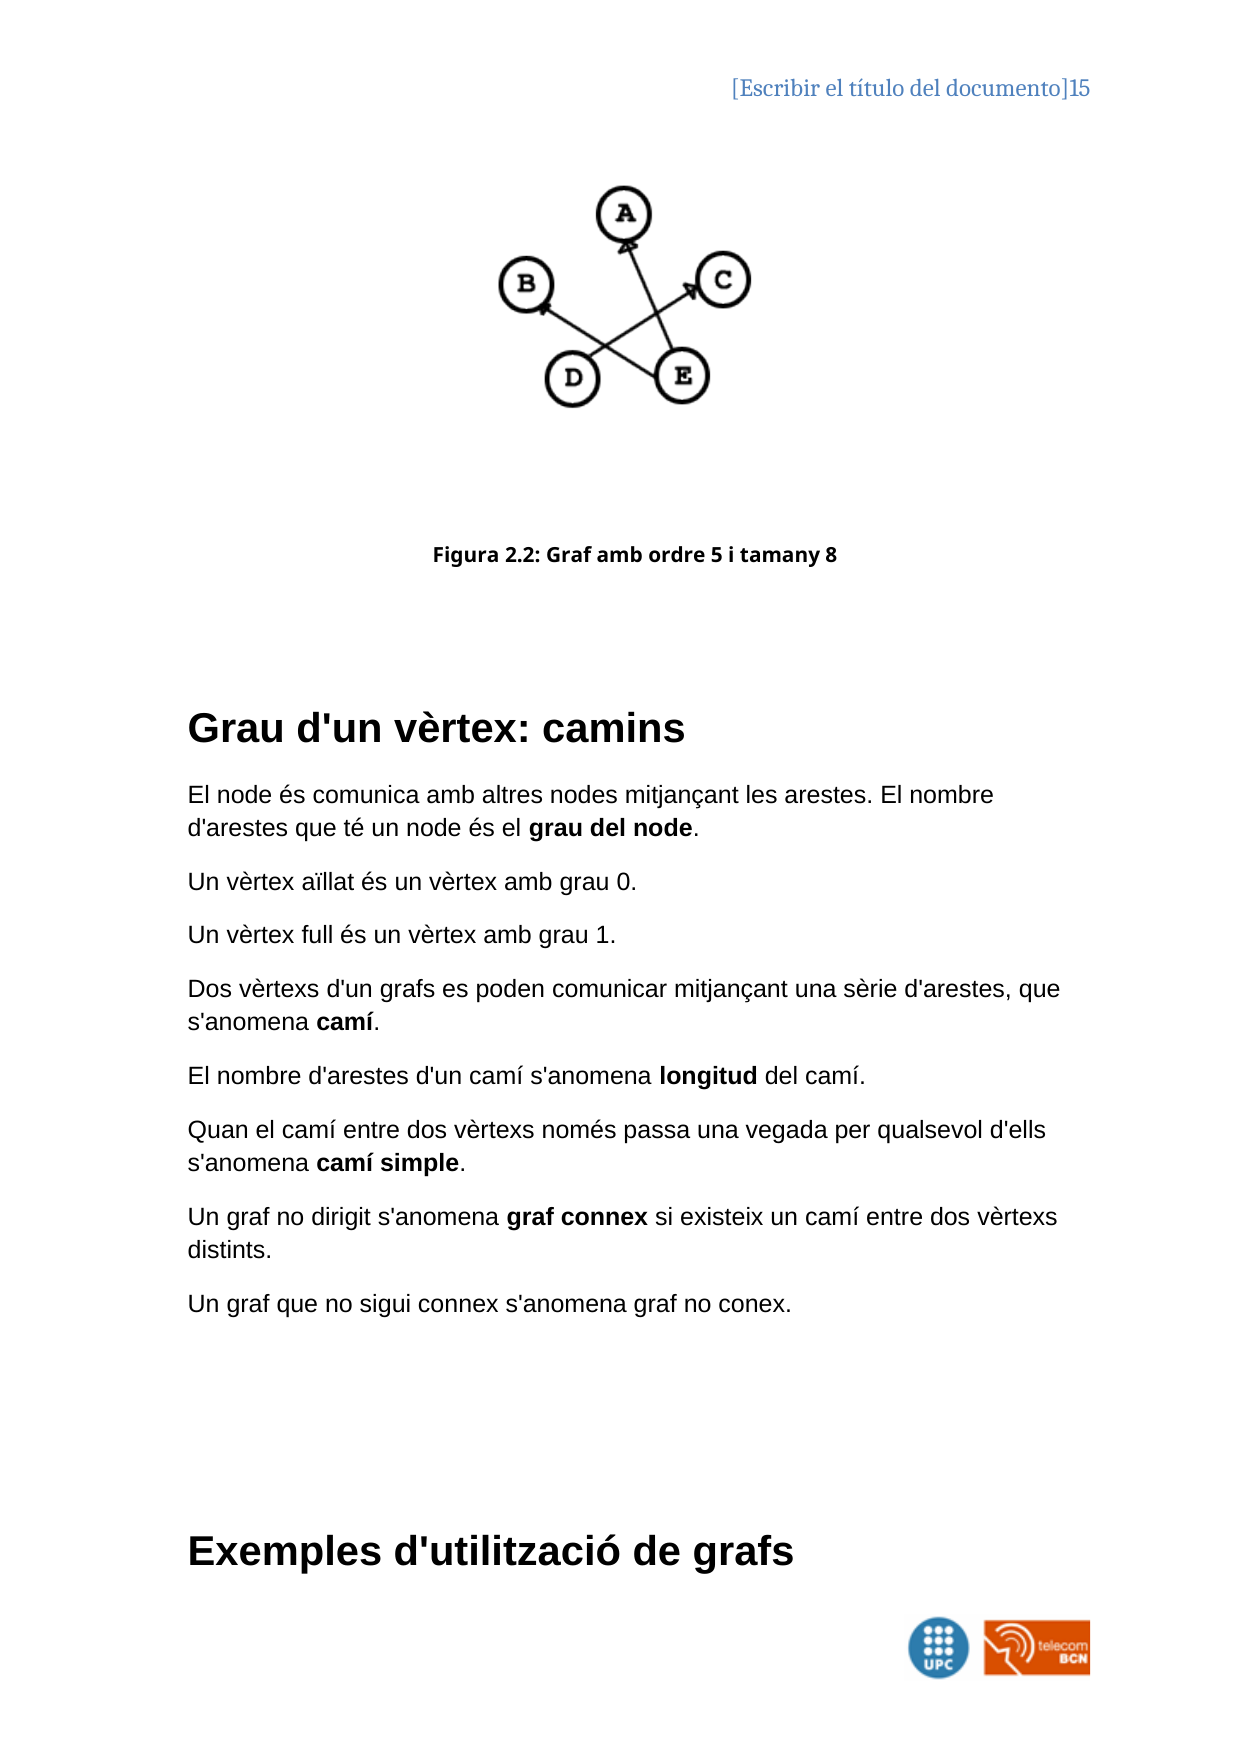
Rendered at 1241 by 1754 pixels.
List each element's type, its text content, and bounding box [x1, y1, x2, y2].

text El node és comunica amb altres nodes mitjançant les arestes. El nombre d'arestes que té un node és el grau del node. [187, 780, 1090, 841]
subtitle Grau d'un vèrtex: camins [187, 704, 1090, 752]
text Un graf no dirigit s'anomena graf connex si existeix un camí entre dos vèrtexs distints. [187, 1202, 1090, 1264]
picture [904, 1614, 1091, 1681]
text Un vèrtex full és un vèrtex amb grau 1. [187, 920, 1090, 949]
text Un vèrtex aïllat és un vèrtex amb grau 0. [187, 867, 1090, 895]
picture [449, 172, 791, 429]
text Un graf que no sigui connex s'anomena graf no conex. [187, 1289, 1090, 1317]
text Quan el camí entre dos vèrtexs només passa una vegada per qualsevol d'ells s'anomena camí simple. [187, 1115, 1090, 1177]
text El nombre d'arestes d'un camí s'anomena longitud del camí. [187, 1061, 1090, 1090]
subtitle Exemples d'utilització de grafs [187, 1526, 1090, 1574]
text Figura 2.2: Graf amb ordre 5 i tamany 8 [150, 541, 1090, 569]
text Dos vèrtexs d'un grafs es poden comunicar mitjançant una sèrie d'arestes, que s'anomena camí. [187, 974, 1090, 1036]
